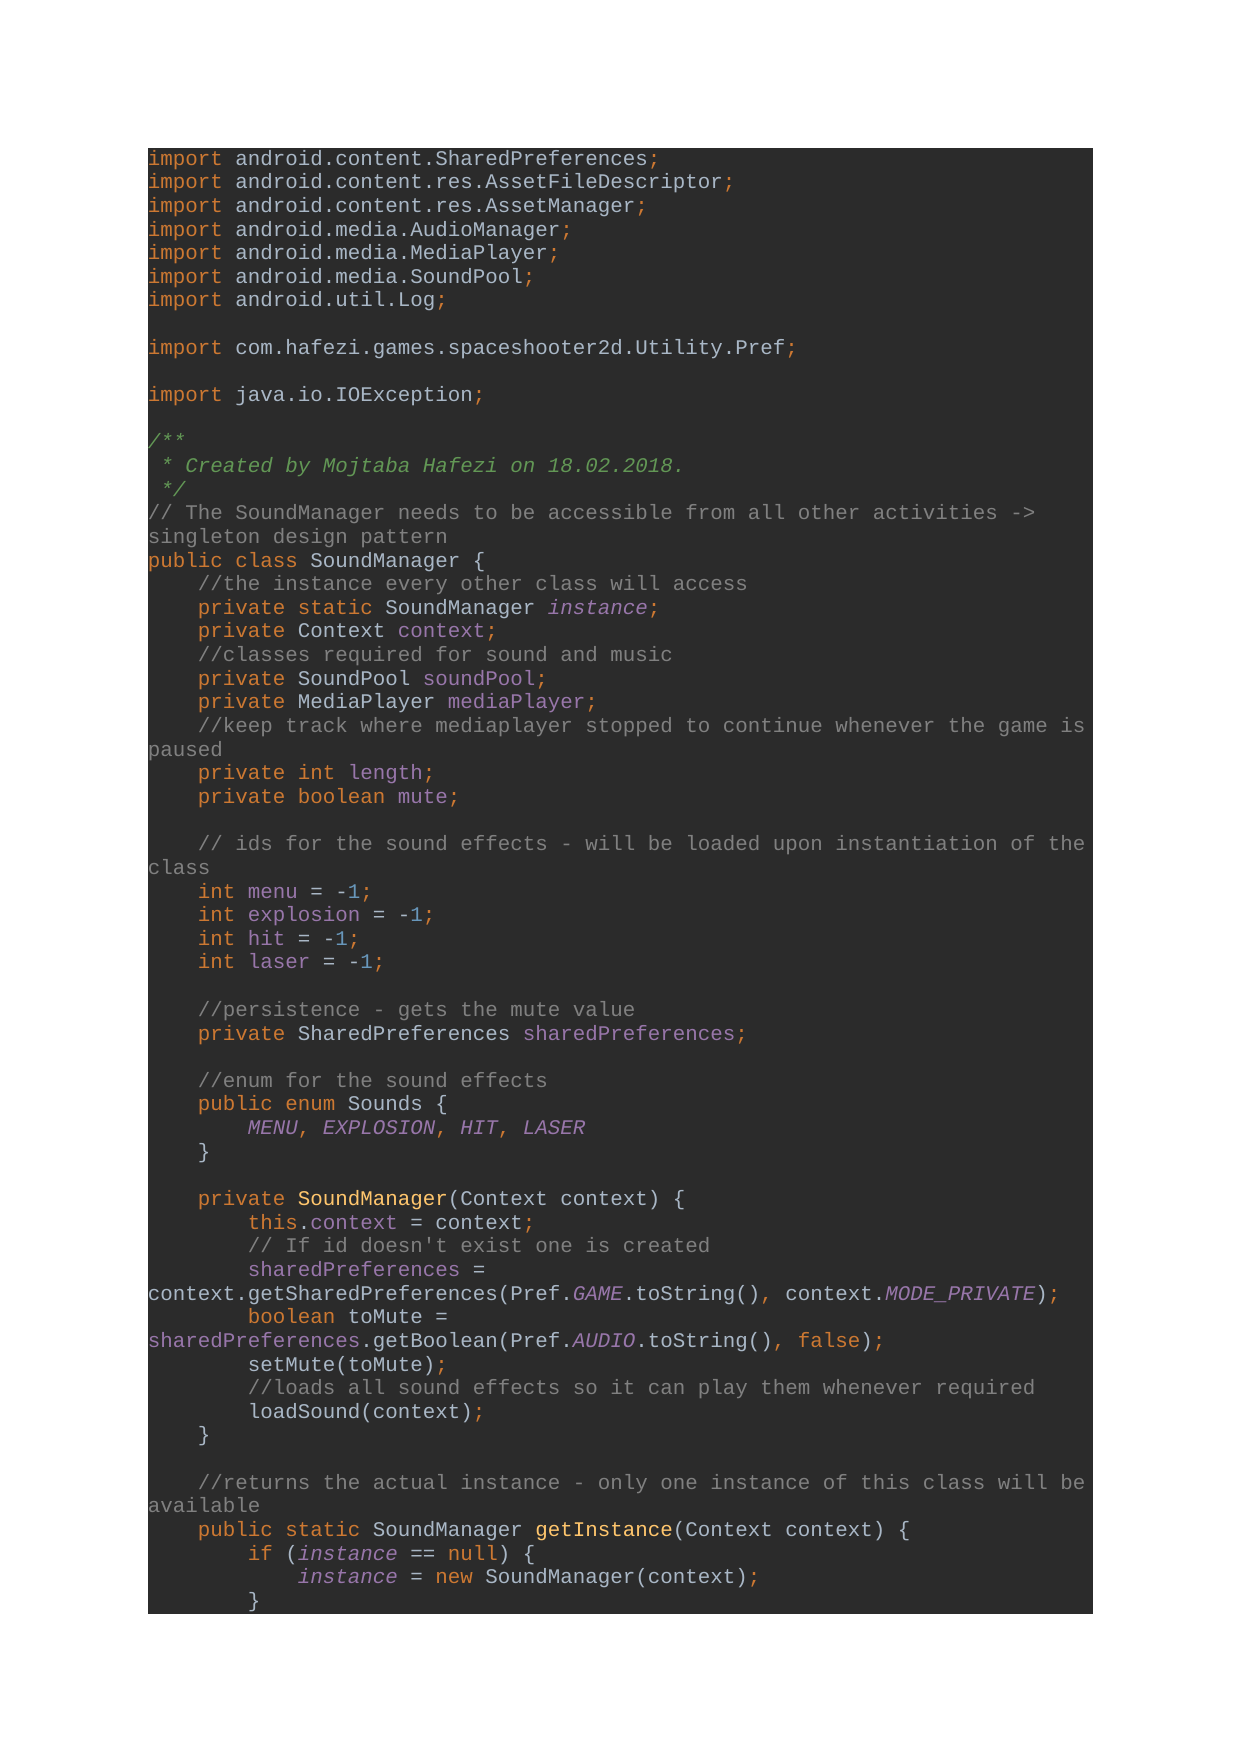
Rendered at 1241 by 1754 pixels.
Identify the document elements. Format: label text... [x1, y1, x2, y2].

text import android.content.SharedPreferences; import android.content.res.AssetFileDescriptor; import android.content.res.AssetManager; import android.media.AudioManager; import android.media.MediaPlayer; import android.media.SoundPool; import android.util.Log; import com.hafezi.games.spaceshooter2d.Utility.Pref; import java.io.IOException; /** * Created by Mojtaba Hafezi on 18.02.2018. */ // The SoundManager needs to be accessible from all other activities -> singleton design pattern public class SoundManager { //the instance every other class will access private static SoundManager instance; private Context context; //classes required for sound and music private SoundPool soundPool; private MediaPlayer mediaPlayer; //keep track where mediaplayer stopped to continue whenever the game is paused private int length; private boolean mute; // ids for the sound effects - will be loaded upon instantiation of the class int menu = -1; int explosion = -1; int hit = -1; int laser = -1; //persistence - gets the mute value private SharedPreferences sharedPreferences; //enum for the sound effects public enum Sounds { MENU, EXPLOSION, HIT, LASER } private SoundManager(Context context) { this.context = context; // If id doesn't exist one is created sharedPreferences = context.getSharedPreferences(Pref.GAME.toString(), context.MODE_PRIVATE); boolean toMute = sharedPreferences.getBoolean(Pref.AUDIO.toString(), false); setMute(toMute); //loads all sound effects so it can play them whenever required loadSound(context); } //returns the actual instance - only one instance of this class will be available public static SoundManager getInstance(Context context) { if (instance == null) { instance = new SoundManager(context); } [148, 148, 1093, 1614]
